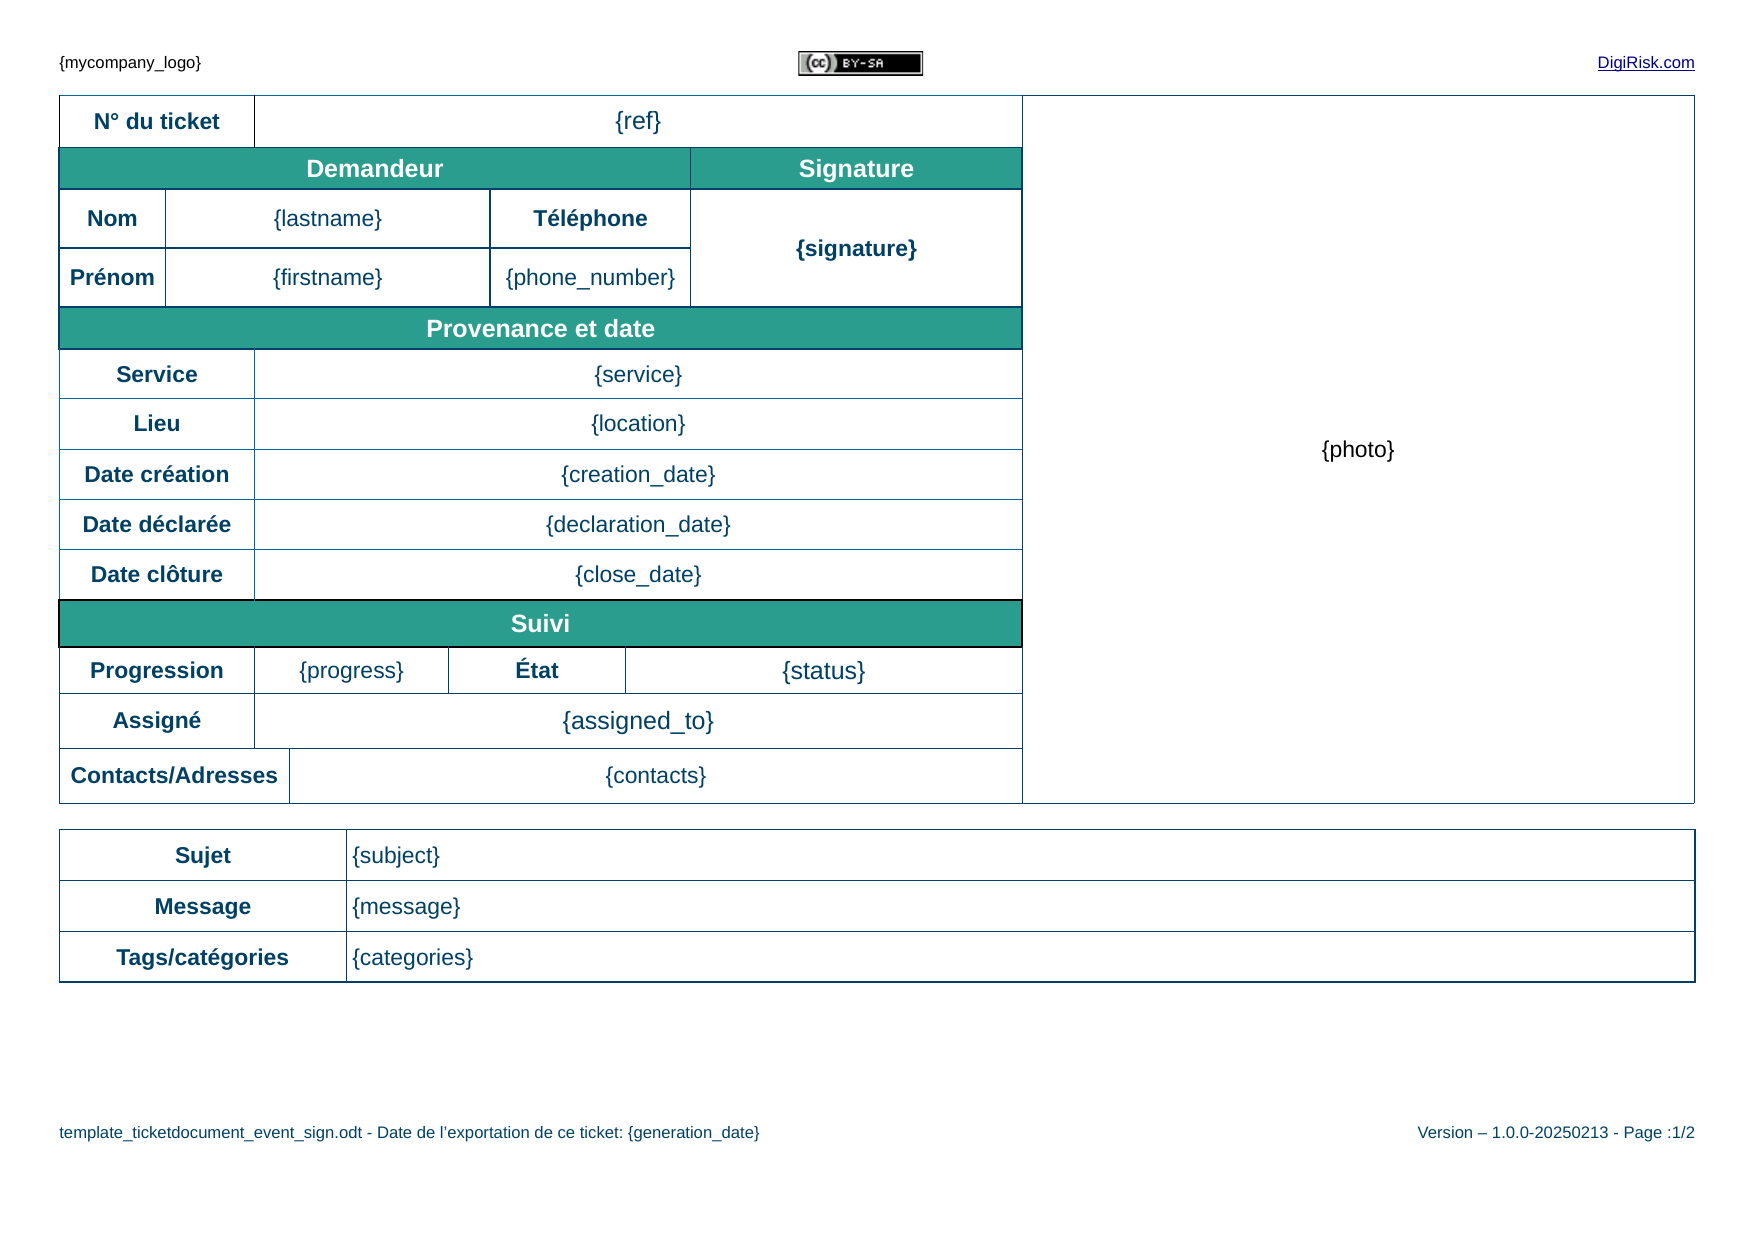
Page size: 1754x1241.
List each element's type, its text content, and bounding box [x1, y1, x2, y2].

table_cell Assigné [60, 694, 254, 748]
picture [798, 51, 924, 76]
table_cell Téléphone [491, 190, 690, 247]
table_cell Date clôture [60, 550, 254, 599]
table_cell {signature} [691, 190, 1021, 306]
table_cell Date déclarée [60, 500, 254, 549]
table_cell Nom [60, 190, 165, 247]
table_cell {creation_date} [255, 450, 1022, 499]
table_cell Signature [691, 148, 1021, 188]
table_cell Service [60, 350, 254, 398]
table_cell {status} [626, 648, 1022, 693]
table_cell Progression [60, 648, 254, 693]
table_cell {location} [255, 399, 1022, 448]
table_cell Tags/catégories [60, 932, 346, 981]
table_cell Suivi [60, 601, 1021, 646]
table_header {subject} [347, 830, 1694, 880]
table_cell Prénom [60, 249, 165, 306]
table_cell Provenance et date [60, 308, 1021, 348]
table_header Sujet [60, 830, 346, 880]
table_cell {lastname} [166, 190, 489, 247]
table_cell {phone_number} [491, 249, 690, 306]
table_cell {declaration_date} [255, 500, 1022, 549]
table_header {photo} [1023, 96, 1694, 802]
table_cell Contacts/Adresses [60, 749, 289, 802]
table_cell {service} [255, 350, 1022, 398]
table_cell {progress} [255, 648, 448, 693]
table_cell État [449, 648, 625, 693]
table_cell {categories} [347, 932, 1694, 981]
table_header N° du ticket [60, 96, 254, 147]
table_cell Message [60, 881, 346, 931]
table_cell Date création [60, 450, 254, 499]
table_cell {firstname} [166, 249, 489, 306]
table_cell Demandeur [60, 148, 690, 188]
table_cell Lieu [60, 399, 254, 448]
table_cell {close_date} [255, 550, 1022, 599]
table_cell {message} [347, 881, 1694, 931]
table_cell {assigned_to} [255, 694, 1022, 748]
table_header {ref} [255, 96, 1022, 147]
table_cell {contacts} [290, 749, 1022, 802]
